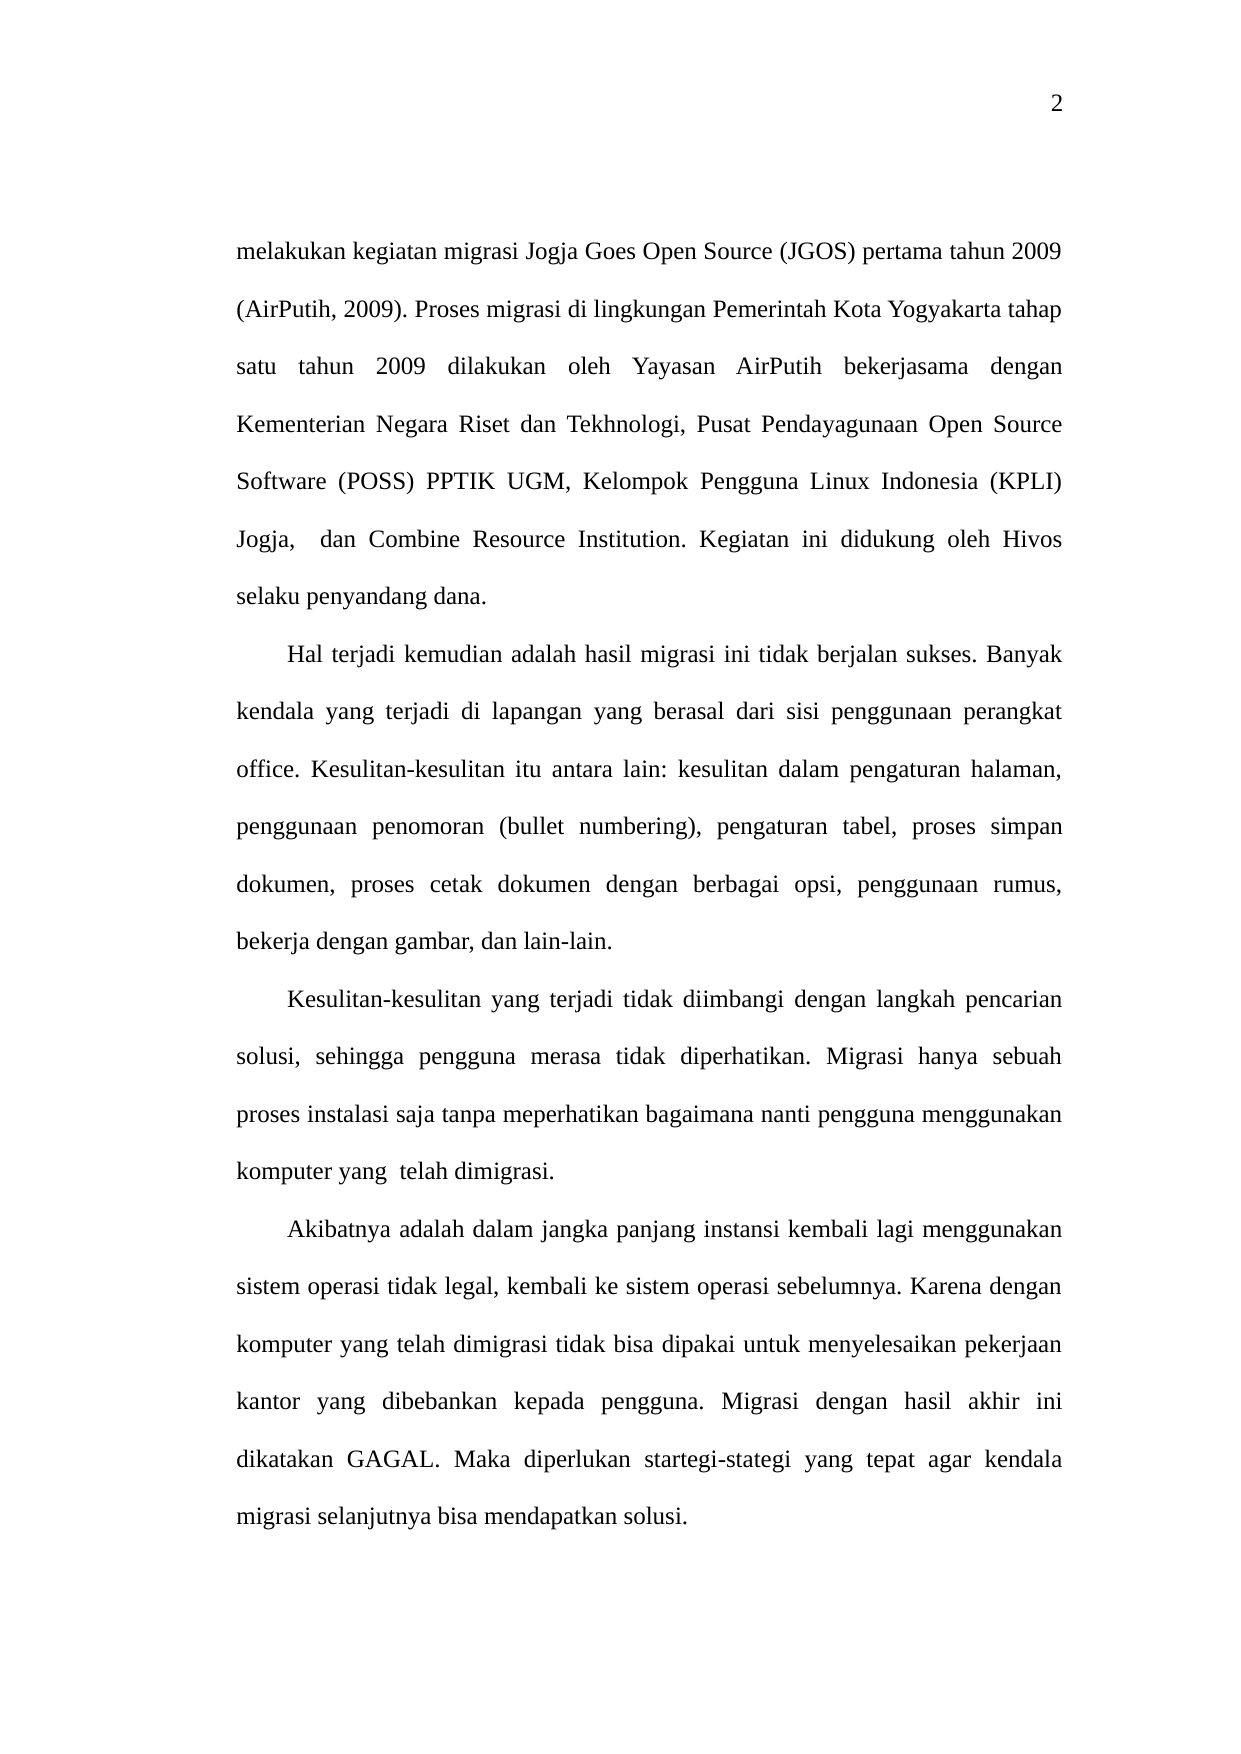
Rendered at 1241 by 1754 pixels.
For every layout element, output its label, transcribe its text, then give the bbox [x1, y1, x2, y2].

text Kesulitan-kesulitan yang terjadi tidak diimbangi dengan langkah pencarian solusi, sehingga pengguna merasa tidak diperhatikan. Migrasi hanya sebuah proses instalasi saja tanpa meperhatikan bagaimana nanti pengguna menggunakan komputer yang telah dimigrasi. [236, 984, 1063, 1185]
text melakukan kegiatan migrasi Jogja Goes Open Source (JGOS) pertama tahun 2009 (AirPutih, 2009). Proses migrasi di lingkungan Pemerintah Kota Yogyakarta tahap satu tahun 2009 dilakukan oleh Yayasan AirPutih bekerjasama dengan Kementerian Negara Riset dan Tekhnologi, Pusat Pendayagunaan Open Source Software (POSS) PPTIK UGM, Kelompok Pengguna Linux Indonesia (KPLI) Jogja, dan Combine Resource Institution. Kegiatan ini didukung oleh Hivos selaku penyandang dana. [236, 236, 1063, 610]
text Akibatnya adalah dalam jangka panjang instansi kembali lagi menggunakan sistem operasi tidak legal, kembali ke sistem operasi sebelumnya. Karena dengan komputer yang telah dimigrasi tidak bisa dipakai untuk menyelesaikan pekerjaan kantor yang dibebankan kepada pengguna. Migrasi dengan hasil akhir ini dikatakan GAGAL. Maka diperlukan startegi-stategi yang tepat agar kendala migrasi selanjutnya bisa mendapatkan solusi. [236, 1214, 1063, 1530]
text Hal terjadi kemudian adalah hasil migrasi ini tidak berjalan sukses. Banyak kendala yang terjadi di lapangan yang berasal dari sisi penggunaan perangkat office. Kesulitan-kesulitan itu antara lain: kesulitan dalam pengaturan halaman, penggunaan penomoran (bullet numbering), pengaturan tabel, proses simpan dokumen, proses cetak dokumen dengan berbagai opsi, penggunaan rumus, bekerja dengan gambar, dan lain-lain. [236, 639, 1063, 955]
